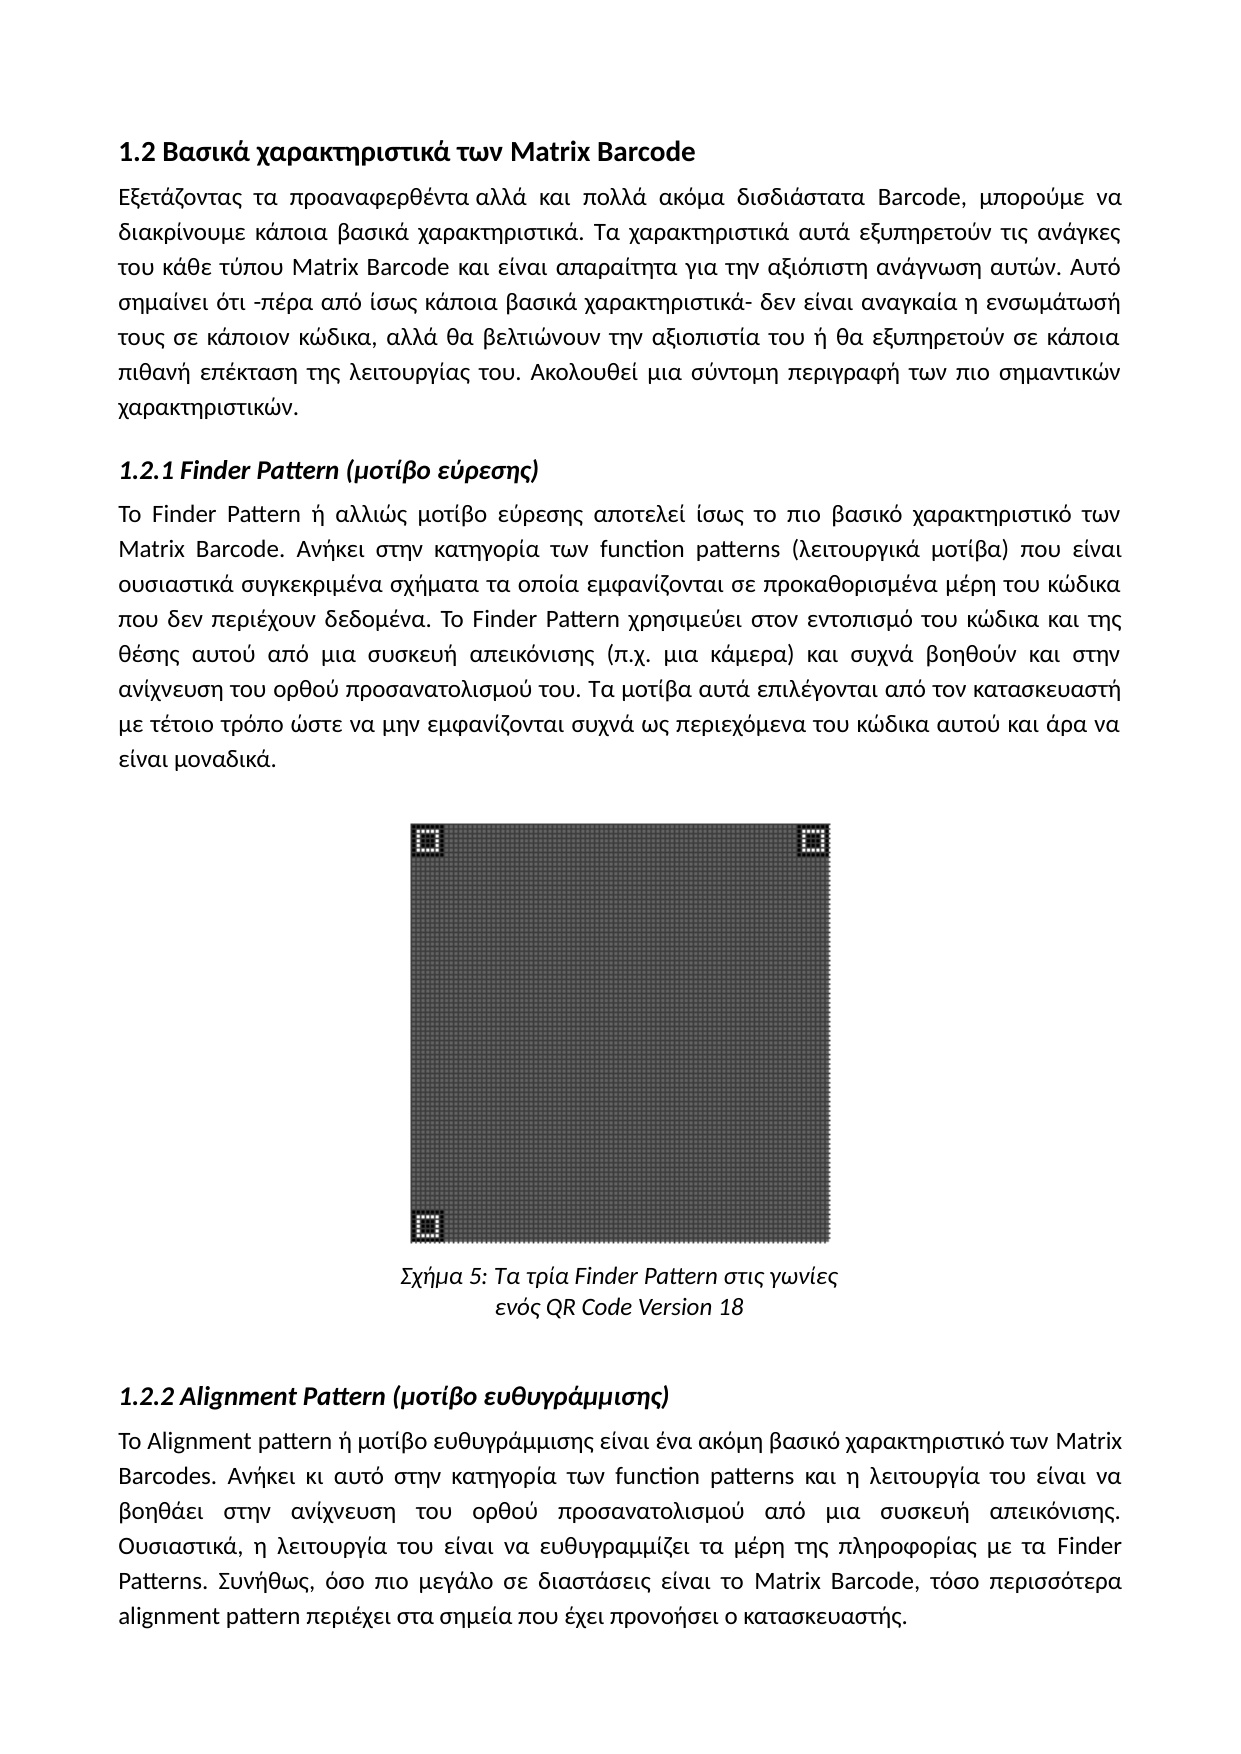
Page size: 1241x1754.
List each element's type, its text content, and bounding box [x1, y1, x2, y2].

subtitle 1.2.2 Alignment Pattern (μοτίβο ευθυγράμμισης) [118, 1379, 1122, 1412]
text Το Finder Pattern ή αλλιώς μοτίβο εύρεσης αποτελεί ίσως το πιο βασικό χαρακτηριστικό των Matrix Barcode. Ανήκει στην κατηγορία των function patterns (λειτουργικά μοτίβα) που είναι ουσιαστικά συγκεκριμένα σχήματα τα οποία εμφανίζονται σε προκαθορισμένα μέρη του κώδικα που δεν περιέχουν δεδομένα. Το Finder Pattern χρησιμεύει στον εντοπισμό του κώδικα και της θέσης αυτού από μια συσκευή απεικόνισης (π.χ. μια κάμερα) και συχνά βοηθούν και στην ανίχνευση του ορθού προσανατολισμού του. Τα μοτίβα αυτά επιλέγονται από τον κατασκευαστή με τέτοιο τρόπο ώστε να μην εμφανίζονται συχνά ως περιεχόμενα του κώδικα αυτού και άρα να είναι μοναδικά. [118, 498, 1122, 774]
picture [392, 805, 848, 1261]
text Εξετάζοντας τα προαναφερθέντα αλλά και πολλά ακόμα δισδιάστατα Barcode, μπορούμε να διακρίνουμε κάποια βασικά χαρακτηριστικά. Τα χαρακτηριστικά αυτά εξυπηρετούν τις ανάγκες του κάθε τύπου Matrix Barcode και είναι απαραίτητα για την αξιόπιστη ανάγνωση αυτών. Αυτό σημαίνει ότι -πέρα από ίσως κάποια βασικά χαρακτηριστικά- δεν είναι αναγκαία η ενσωμάτωσή τους σε κάποιον κώδικα, αλλά θα βελτιώνουν την αξιοπιστία του ή θα εξυπηρετούν σε κάποια πιθανή επέκταση της λειτουργίας του. Ακολουθεί μια σύντομη περιγραφή των πιο σημαντικών χαρακτηριστικών. [118, 181, 1122, 421]
subtitle 1.2 Βασικά χαρακτηριστικά των Matrix Barcode [118, 133, 1122, 168]
text Το Alignment pattern ή μοτίβο ευθυγράμμισης είναι ένα ακόμη βασικό χαρακτηριστικό των Matrix Barcodes. Ανήκει κι αυτό στην κατηγορία των function patterns και η λειτουργία του είναι να βοηθάει στην ανίχνευση του ορθού προσανατολισμού από μια συσκευή απεικόνισης. Ουσιαστικά, η λειτουργία του είναι να ευθυγραμμίζει τα μέρη της πληροφορίας με τα Finder Patterns. Συνήθως, όσο πιο μεγάλο σε διαστάσεις είναι το Matrix Barcode, τόσο περισσότερα alignment pattern περιέχει στα σημεία που έχει προνοήσει ο κατασκευαστής. [118, 1425, 1122, 1630]
subtitle 1.2.1 Finder Pattern (μοτίβο εύρεσης) [118, 453, 1122, 486]
text Σχήμα 5: Τα τρία Finder Pattern στις γωνίες ενός QR Code Version 18 [393, 1261, 847, 1321]
